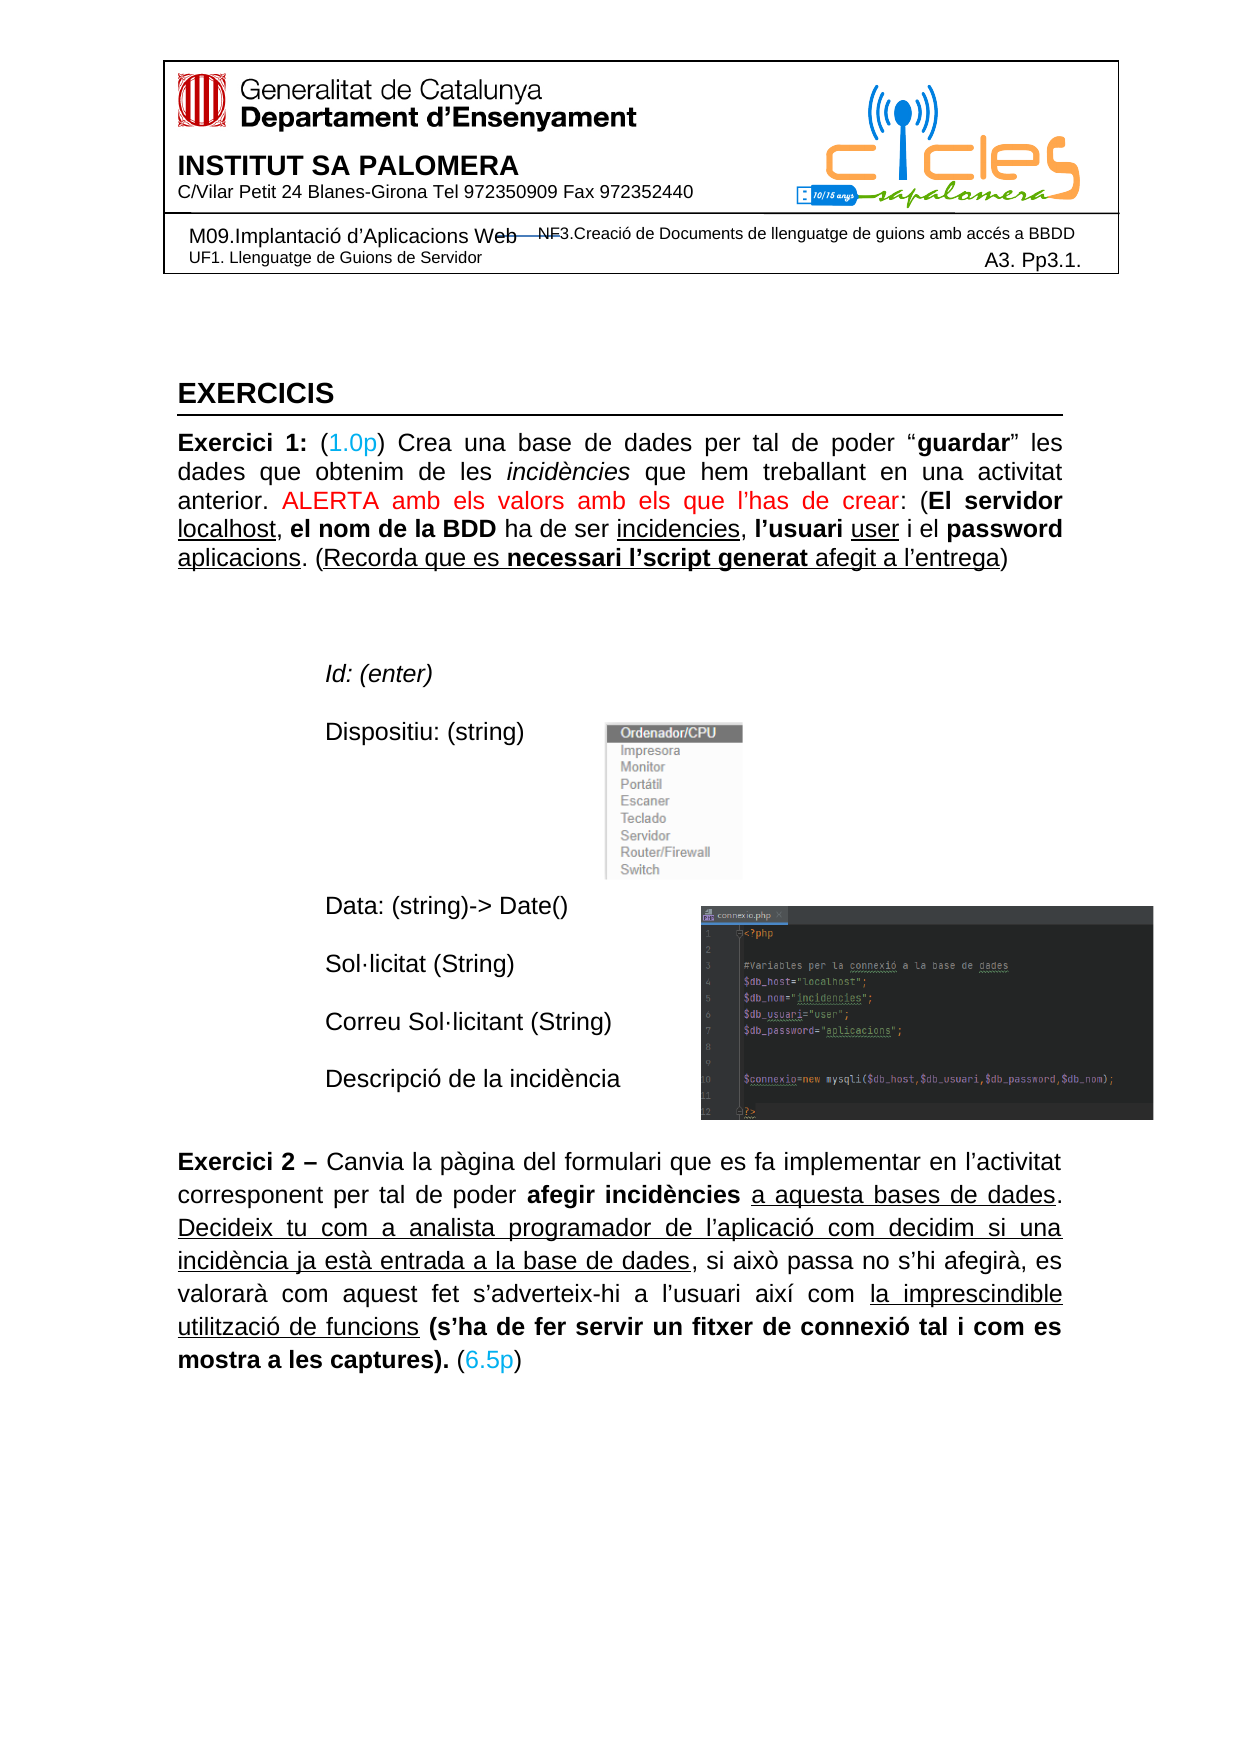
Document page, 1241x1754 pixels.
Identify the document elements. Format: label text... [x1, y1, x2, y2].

text Correu Sol·licitant (String) [177, 1007, 722, 1035]
text incidència ja està entrada a la base de dades, si això passa no s’hi afegirà, es valorarà com aquest fet s’adverteix-hi a l’usuari així com la imprescindible utilització de funcions (s’ha de fer servir un fitxer de connexió tal i com es mostra a les captures). (6.5p) [177, 1239, 1063, 1374]
subtitle EXERCICIS [177, 377, 1063, 414]
text Dispositiu: (string) [177, 717, 604, 746]
text Sol·licitat (String) [177, 949, 722, 977]
text Data: (string)-> Date() [177, 891, 1063, 919]
text [754, 717, 1063, 746]
picture [722, 906, 1155, 1122]
picture [604, 717, 754, 893]
text Id: (enter) [177, 659, 1063, 688]
picture [791, 71, 1085, 218]
text Descripció de la incidència [177, 1064, 722, 1093]
text Exercici 2 – Canvia la pàgina del formulari que es fa implementar en l’activitat corresponent per tal de poder afegir incidències a aquesta bases de dades. Decideix tu com a analista programador de l’aplicació com decidim si una [177, 1147, 1063, 1238]
text Exercici 1: (1.0p) Crea una base de dades per tal de poder “guardar” les dades que obtenim de les incidències que hem treballant en una activitat anterior. ALERTA amb els valors amb els que l’has de crear: (El servidor localhost, el nom de la BDD ha de ser incidencies, l’usuari user i el password aplicacions. (Recorda que es necessari l’script generat afegit a l’entrega) [177, 428, 1063, 572]
